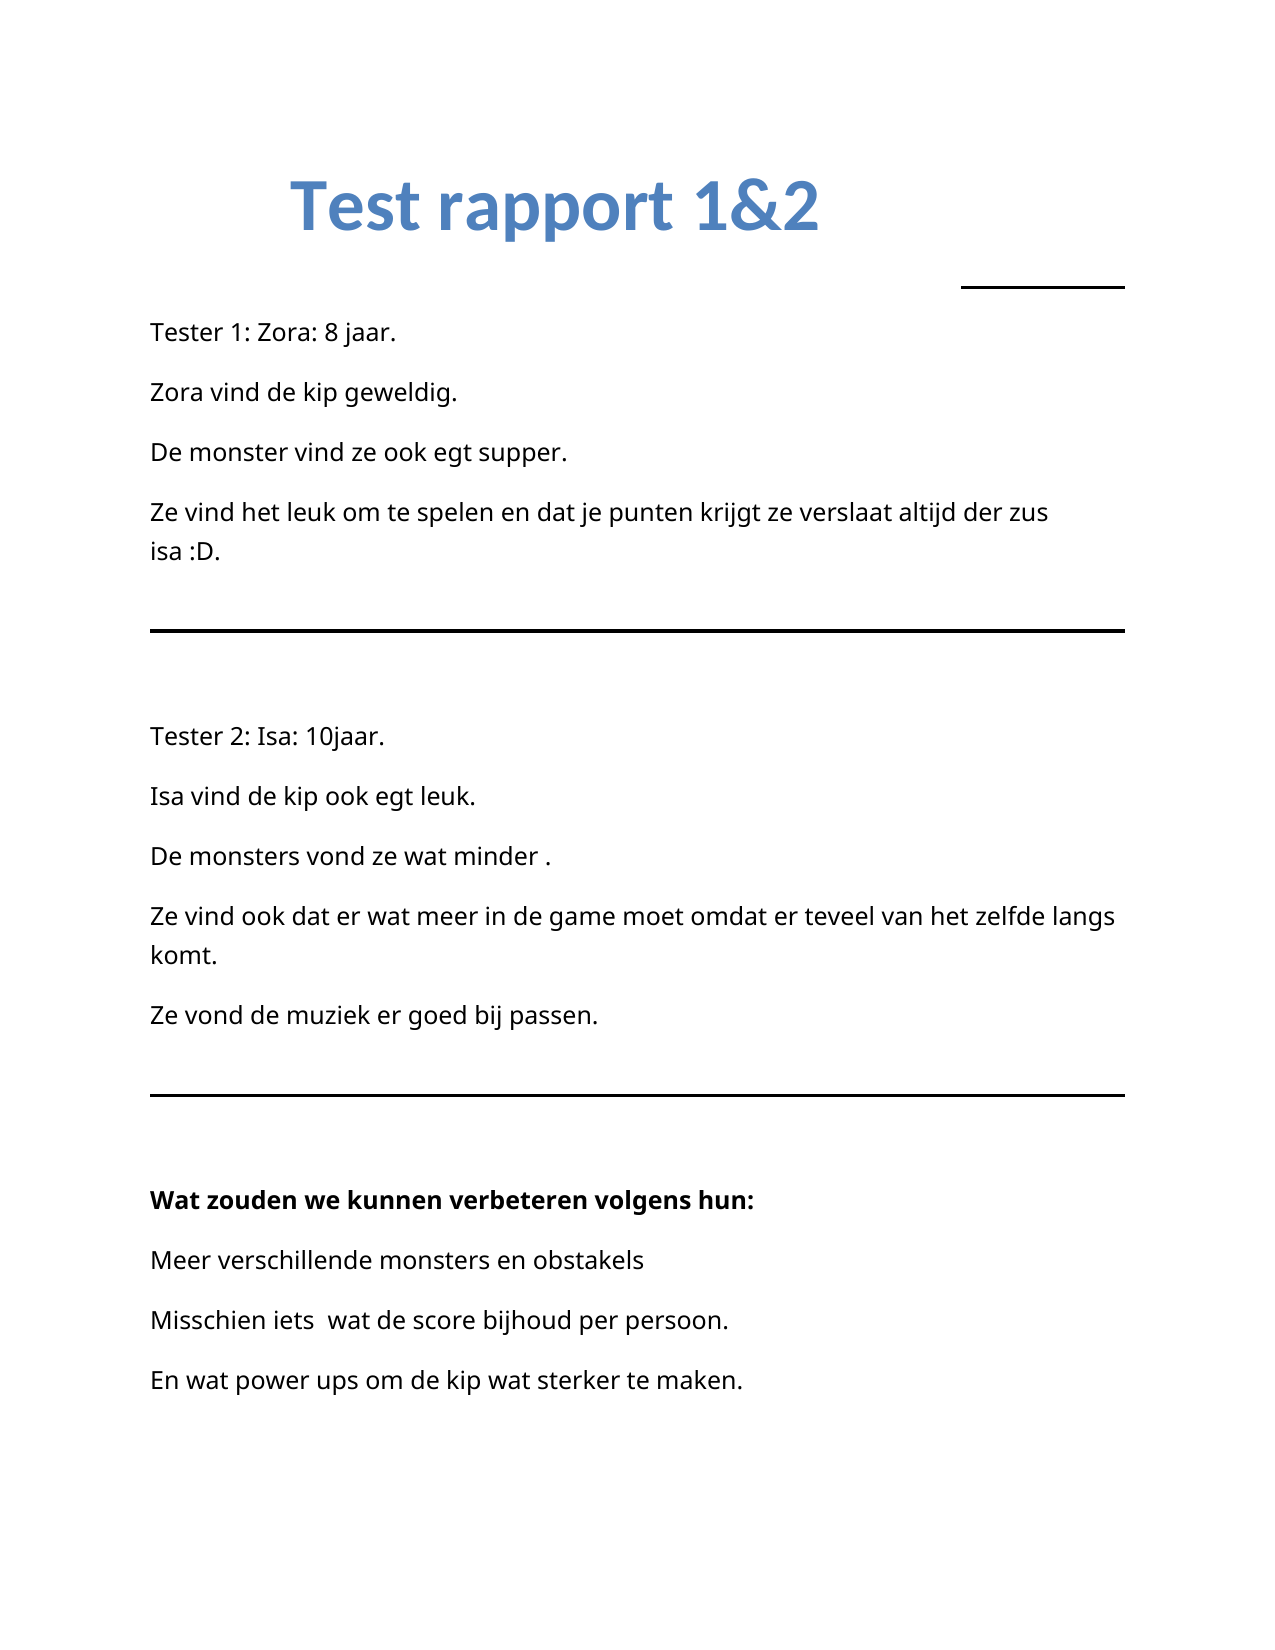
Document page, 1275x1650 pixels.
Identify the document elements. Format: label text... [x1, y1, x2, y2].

text Tester 1: Zora: 8 jaar. [150, 314, 1125, 348]
text Tester 2: Isa: 10jaar. [150, 719, 1125, 753]
text Misschien iets wat de score bijhoud per persoon. [150, 1303, 1125, 1337]
text Isa vind de kip ook egt leuk. [150, 779, 1125, 813]
text Test rapport 1&2 [165, 157, 946, 249]
text Meer verschillende monsters en obstakels [150, 1243, 1125, 1277]
text De monster vind ze ook egt supper. [150, 434, 1125, 468]
text En wat power ups om de kip wat sterker te maken. [150, 1363, 1125, 1397]
text Ze vond de muziek er goed bij passen. [150, 998, 1125, 1032]
text De monsters vond ze wat minder . [150, 839, 1125, 873]
text Ze vind ook dat er wat meer in de game moet omdat er teveel van het zelfde langs komt. [150, 899, 1125, 972]
text Ze vind het leuk om te spelen en dat je punten krijgt ze verslaat altijd der zus isa :D. [150, 494, 1125, 567]
text Zora vind de kip geweldig. [150, 374, 1125, 408]
text Wat zouden we kunnen verbeteren volgens hun: [150, 1183, 1125, 1217]
